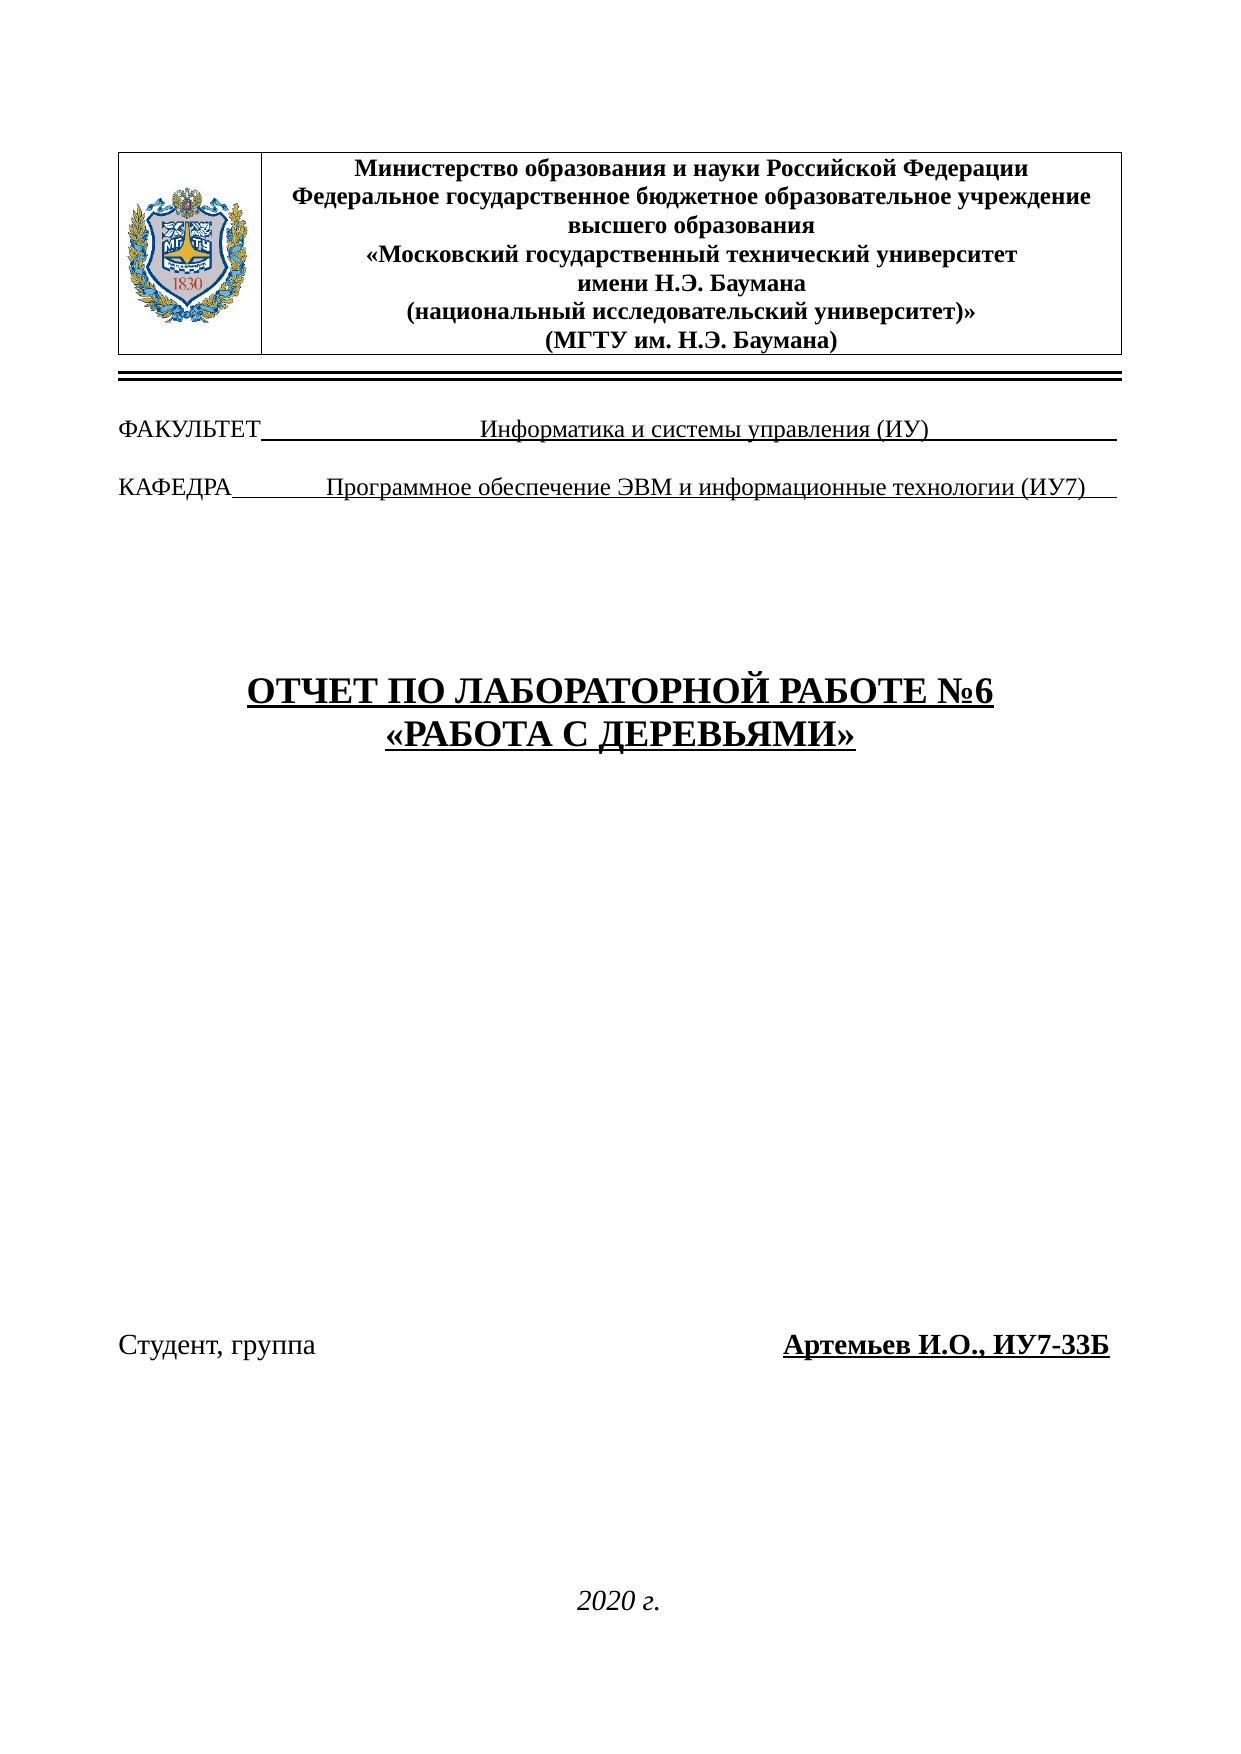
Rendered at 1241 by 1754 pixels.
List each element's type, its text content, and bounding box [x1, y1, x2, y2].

text КАФЕДРА Программное обеспечение ЭВМ и информационные технологии (ИУ7) [118, 472, 1122, 501]
text ОТЧЕТ ПО ЛАБОРАТОРНОЙ РАБОТЕ №6 «РАБОТА С ДЕРЕВЬЯМИ» [118, 668, 1122, 754]
table_header Министерство образования и науки Российской Федерации Федеральное государственное бюджетное образовательное учреждение высшего образования «Московский государственный технический университет имени Н.Э. Баумана (национальный исследовательский университет)» (МГТУ им. Н.Э. Баумана) [262, 153, 1121, 354]
text Студент, группа Артемьев И.О., ИУ7-33Б [118, 1327, 1122, 1394]
text ФАКУЛЬТЕТ Информатика и системы управления (ИУ) [118, 414, 1122, 443]
text 2020 г. [118, 1583, 1122, 1617]
table_header [119, 153, 261, 354]
